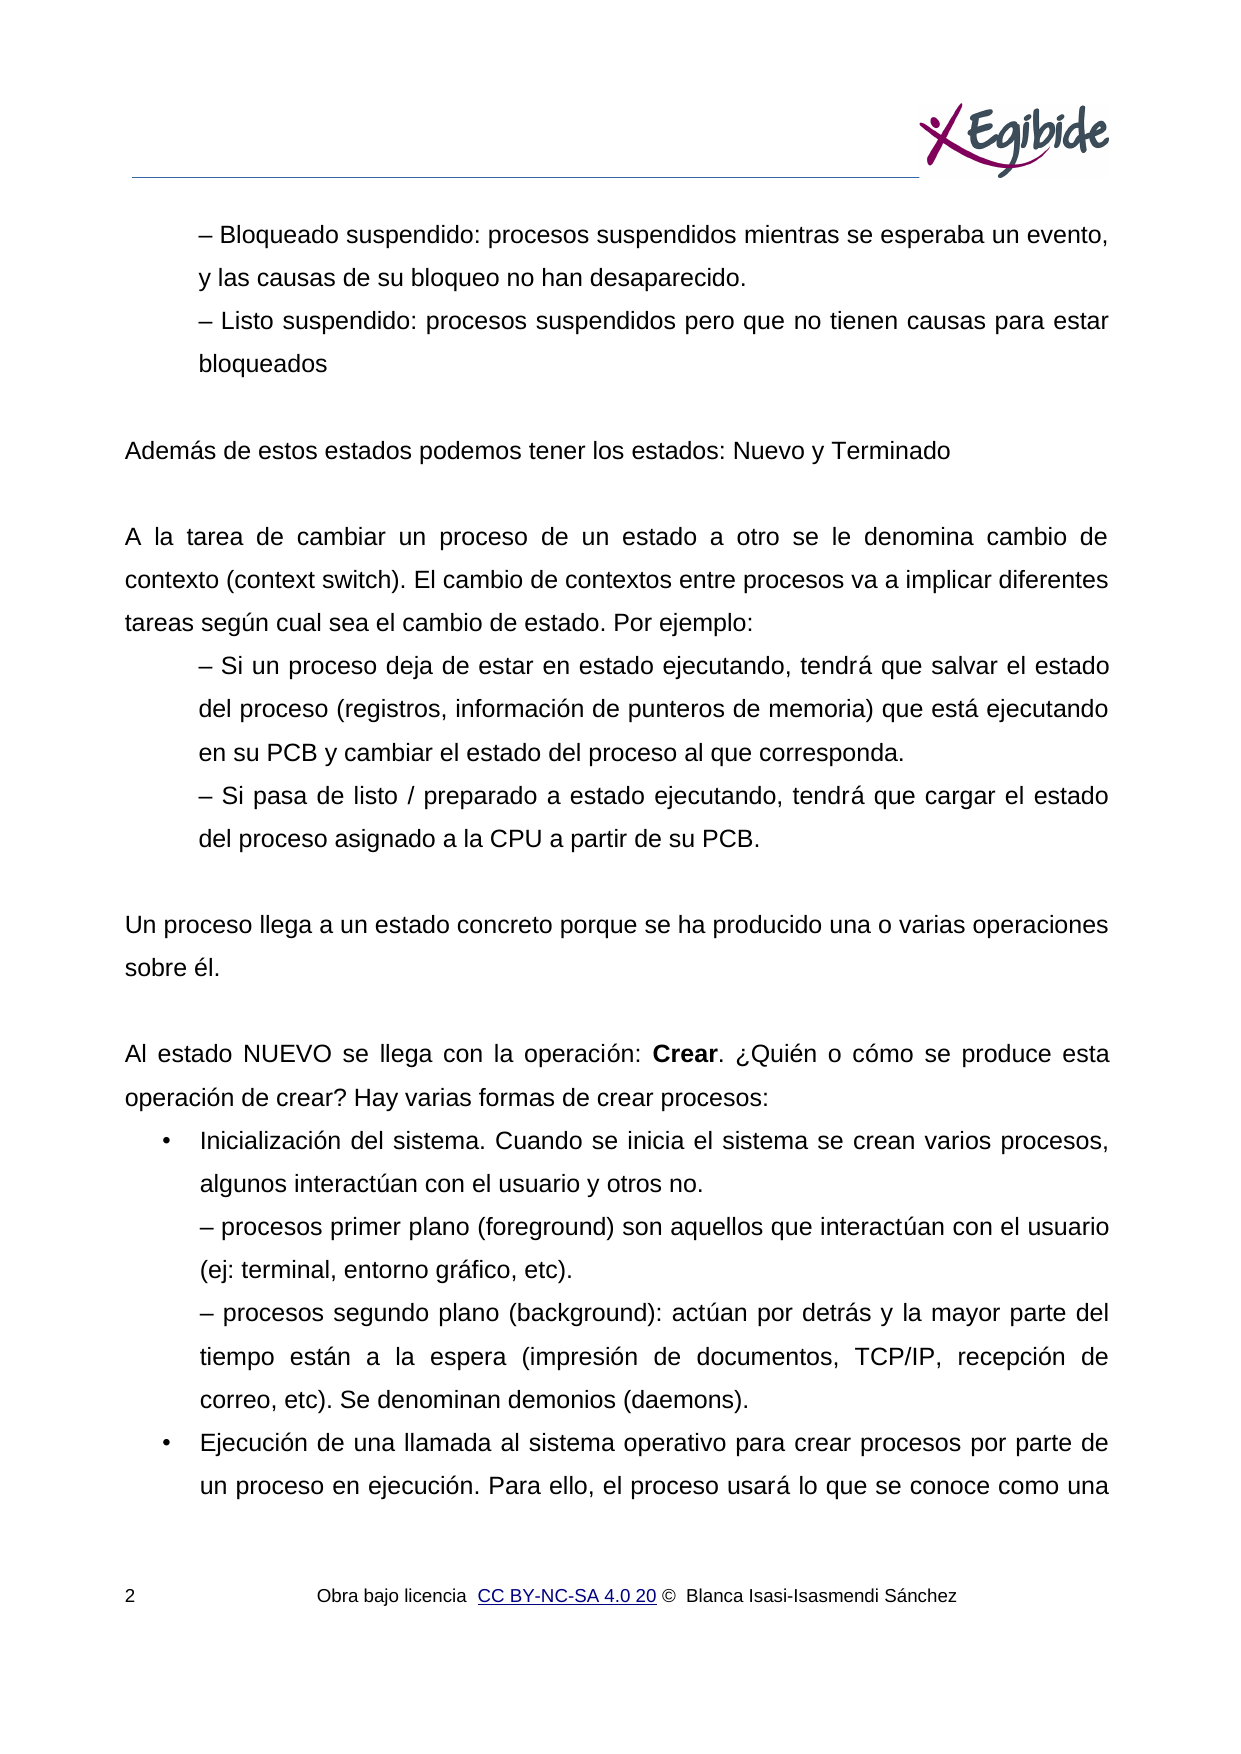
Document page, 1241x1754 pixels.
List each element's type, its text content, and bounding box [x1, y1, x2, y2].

list Ejecución de una llamada al sistema operativo para crear procesos por parte de un proceso en ejecución. Para ello, el proceso usará lo que se conoce como una [162, 1428, 1110, 1500]
list – procesos primer plano (foreground) son aquellos que interactúan con el usuario (ej: terminal, entorno gráfico, etc). [162, 1212, 1110, 1284]
text – Si pasa de listo / preparado a estado ejecutando, tendrá que cargar el estado del proceso asignado a la CPU a partir de su PCB. [198, 781, 1110, 853]
text Además de estos estados podemos tener los estados: Nuevo y Terminado [124, 436, 1110, 464]
list Inicialización del sistema. Cuando se inicia el sistema se crean varios procesos, algunos interactúan con el usuario y otros no. [162, 1126, 1110, 1198]
picture [919, 103, 1109, 178]
text – Si un proceso deja de estar en estado ejecutando, tendrá que salvar el estado del proceso (registros, información de punteros de memoria) que está ejecutando en su PCB y cambiar el estado del proceso al que corresponda. [198, 651, 1110, 766]
text Al estado NUEVO se llega con la operación: Crear. ¿Quién o cómo se produce esta operación de crear? Hay varias formas de crear procesos: [124, 1039, 1110, 1111]
list – procesos segundo plano (background): actúan por detrás y la mayor parte del tiempo están a la espera (impresión de documentos, TCP/IP, recepción de correo, etc). Se denominan demonios (daemons). [162, 1298, 1110, 1413]
text – Bloqueado suspendido: procesos suspendidos mientras se esperaba un evento, y las causas de su bloqueo no han desaparecido. [198, 220, 1110, 292]
text Un proceso llega a un estado concreto porque se ha producido una o varias operaciones sobre él. [124, 910, 1110, 982]
text A la tarea de cambiar un proceso de un estado a otro se le denomina cambio de contexto (context switch). El cambio de contextos entre procesos va a implicar diferentes tareas según cual sea el cambio de estado. Por ejemplo: [124, 522, 1110, 637]
text – Listo suspendido: procesos suspendidos pero que no tienen causas para estar bloqueados [198, 306, 1110, 378]
